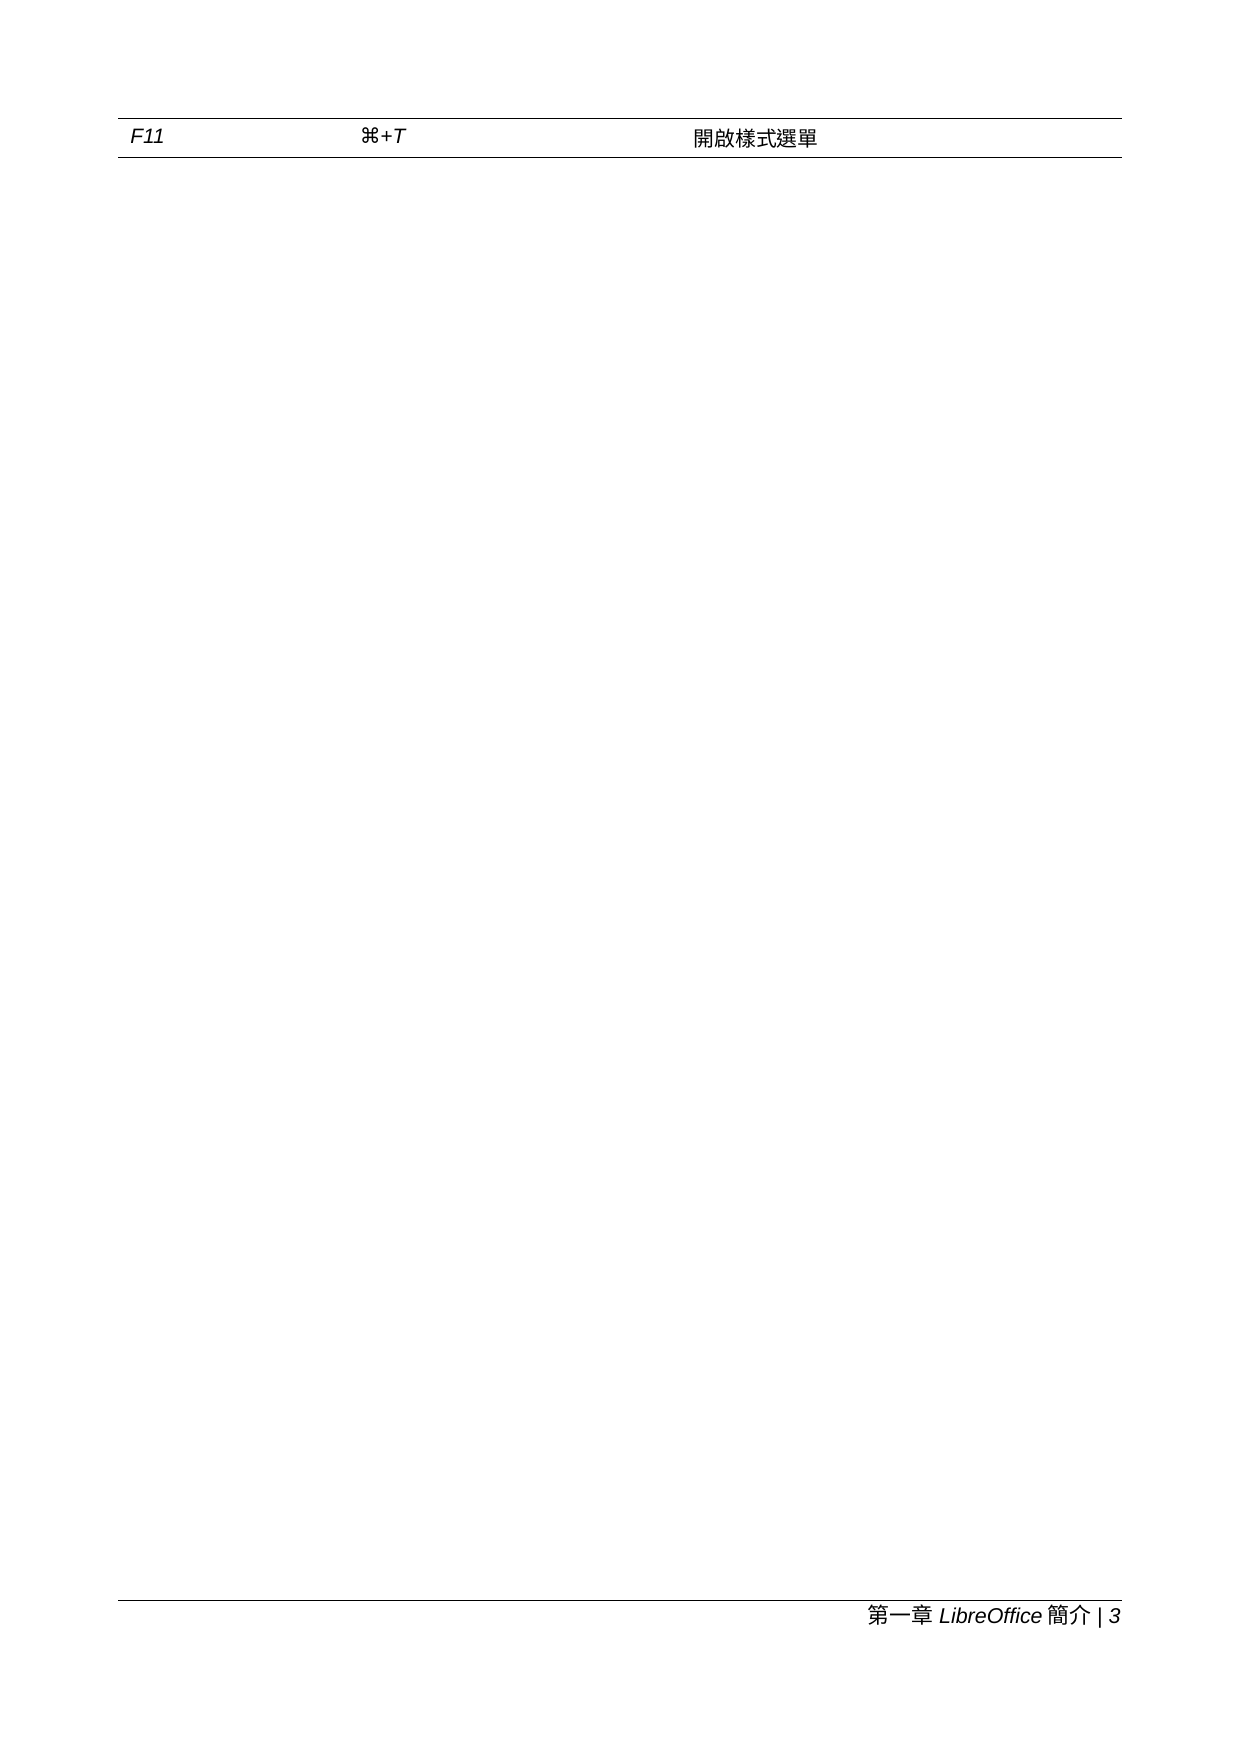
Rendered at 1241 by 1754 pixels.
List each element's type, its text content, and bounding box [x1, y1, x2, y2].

table_cell ⌘+T [348, 119, 681, 157]
table_cell F11 [118, 119, 347, 157]
table_cell 開啟樣式選單 [681, 119, 1122, 157]
